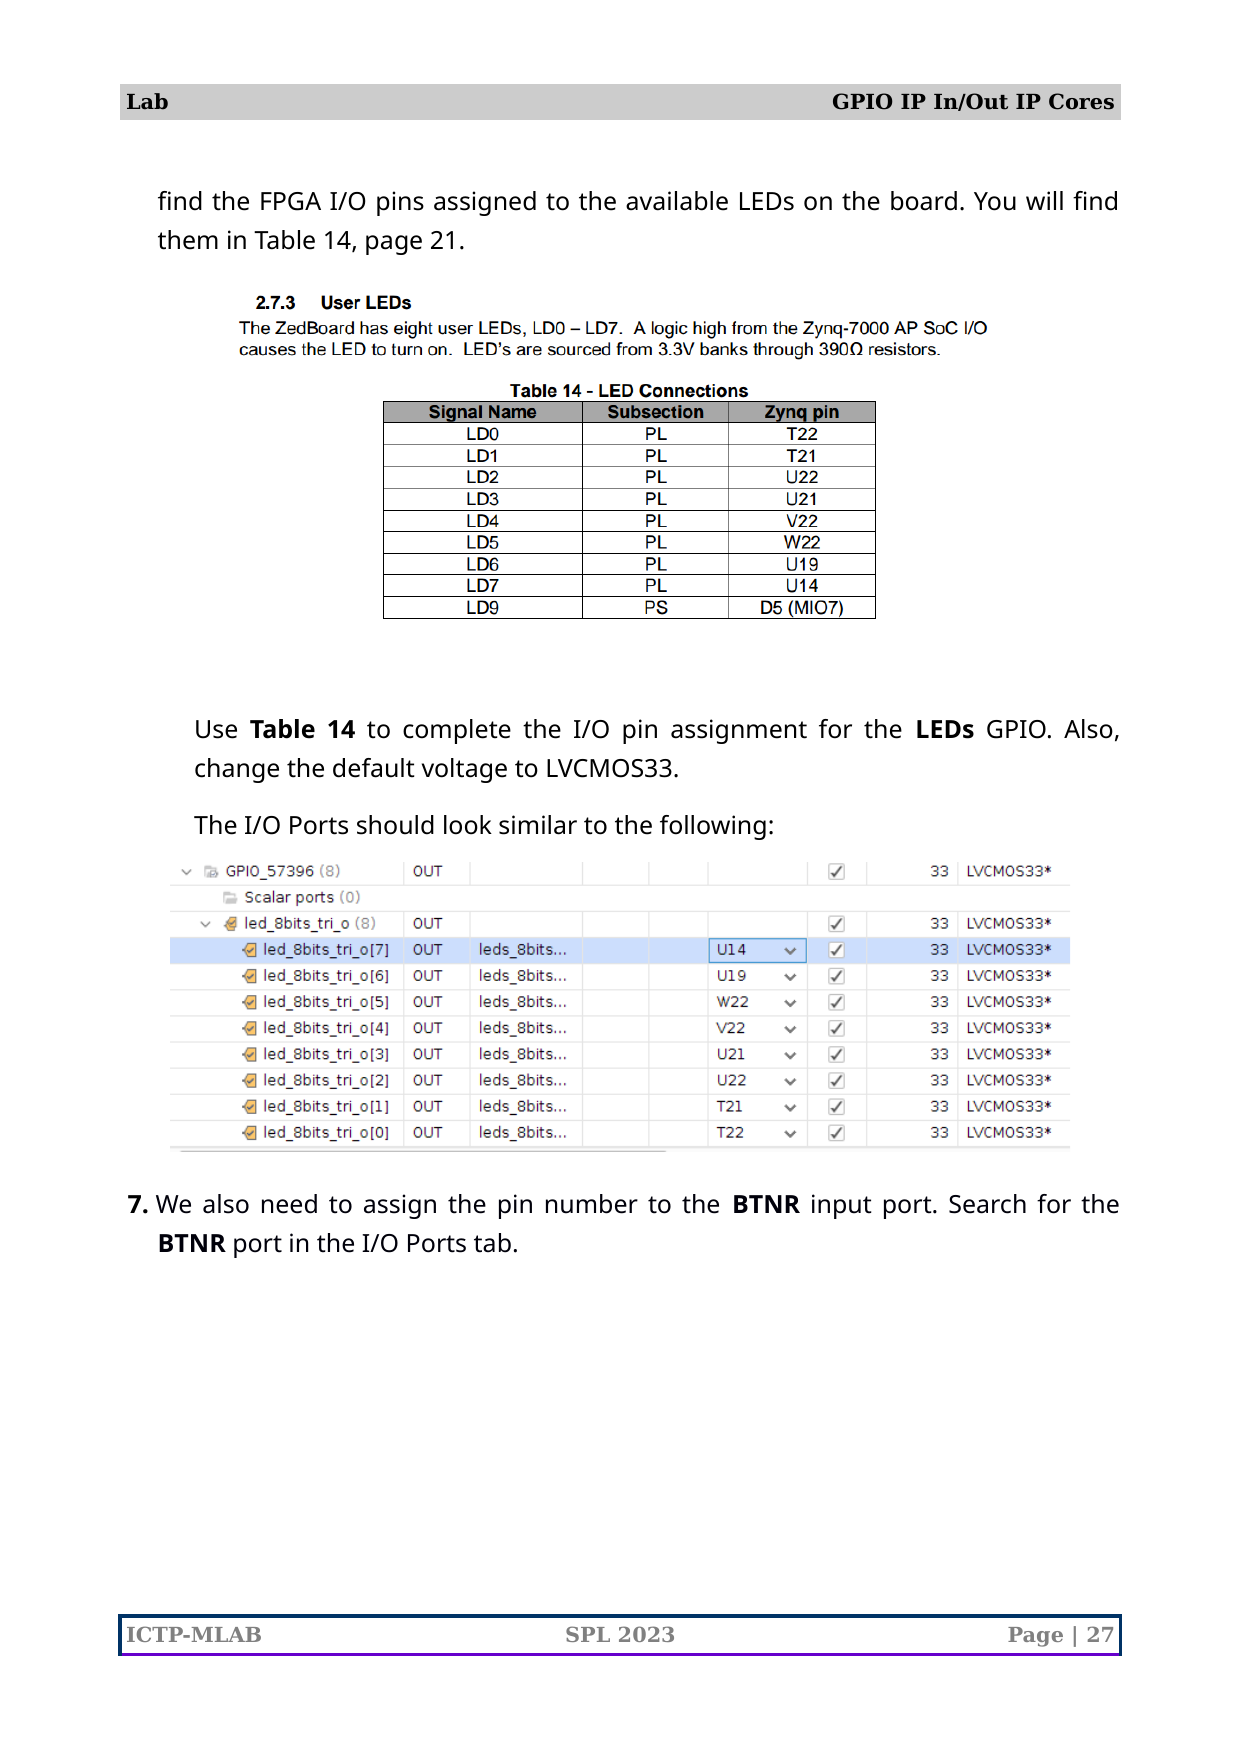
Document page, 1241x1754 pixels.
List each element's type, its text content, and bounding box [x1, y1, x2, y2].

text Use Table 14 to complete the I/O pin assignment for the LEDs GPIO. Also, change the default voltage to LVCMOS33. [194, 712, 1121, 785]
text The I/O Ports should look similar to the following: [194, 808, 1121, 842]
picture [170, 862, 1071, 1152]
list find the FPGA I/O pins assigned to the available LEDs on the board. You will find them in Table 14, page 21. [127, 183, 1121, 257]
list We also need to assign the pin number to the BTNR input port. Search for the BTNR port in the I/O Ports tab. [127, 859, 1121, 1260]
picture [237, 288, 1004, 623]
